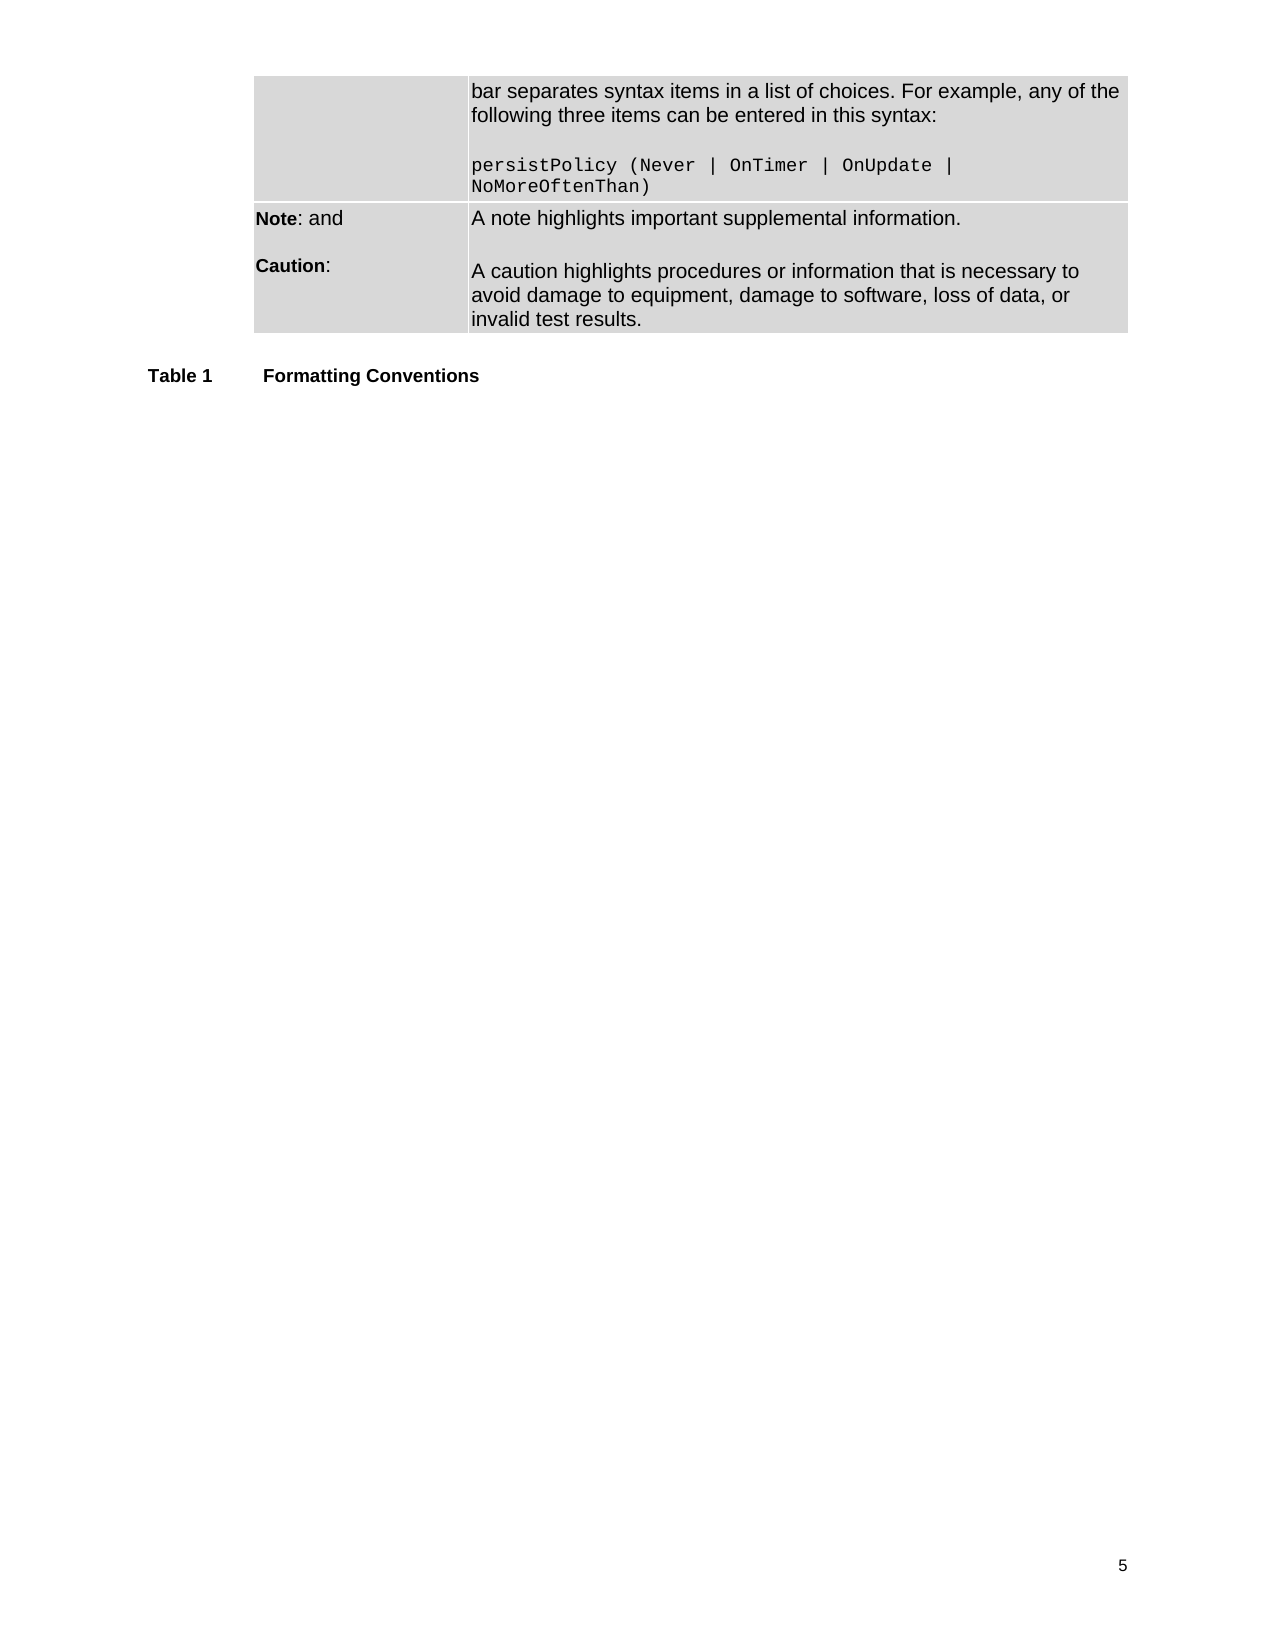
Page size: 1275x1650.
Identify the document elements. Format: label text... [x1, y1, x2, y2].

text Table 1 Formatting Conventions [148, 364, 1127, 386]
table_cell A note highlights important supplemental information. A caution highlights procedures or information that is necessary to avoid damage to equipment, damage to software, loss of data, or invalid test results. [469, 203, 1128, 333]
table_cell bar separates syntax items in a list of choices. For example, any of the following three items can be entered in this syntax: persistPolicy (Never | OnTimer | OnUpdate | NoMoreOftenThan) [469, 76, 1128, 201]
table_cell Note: and Caution: [254, 203, 468, 333]
table_cell [254, 76, 468, 201]
